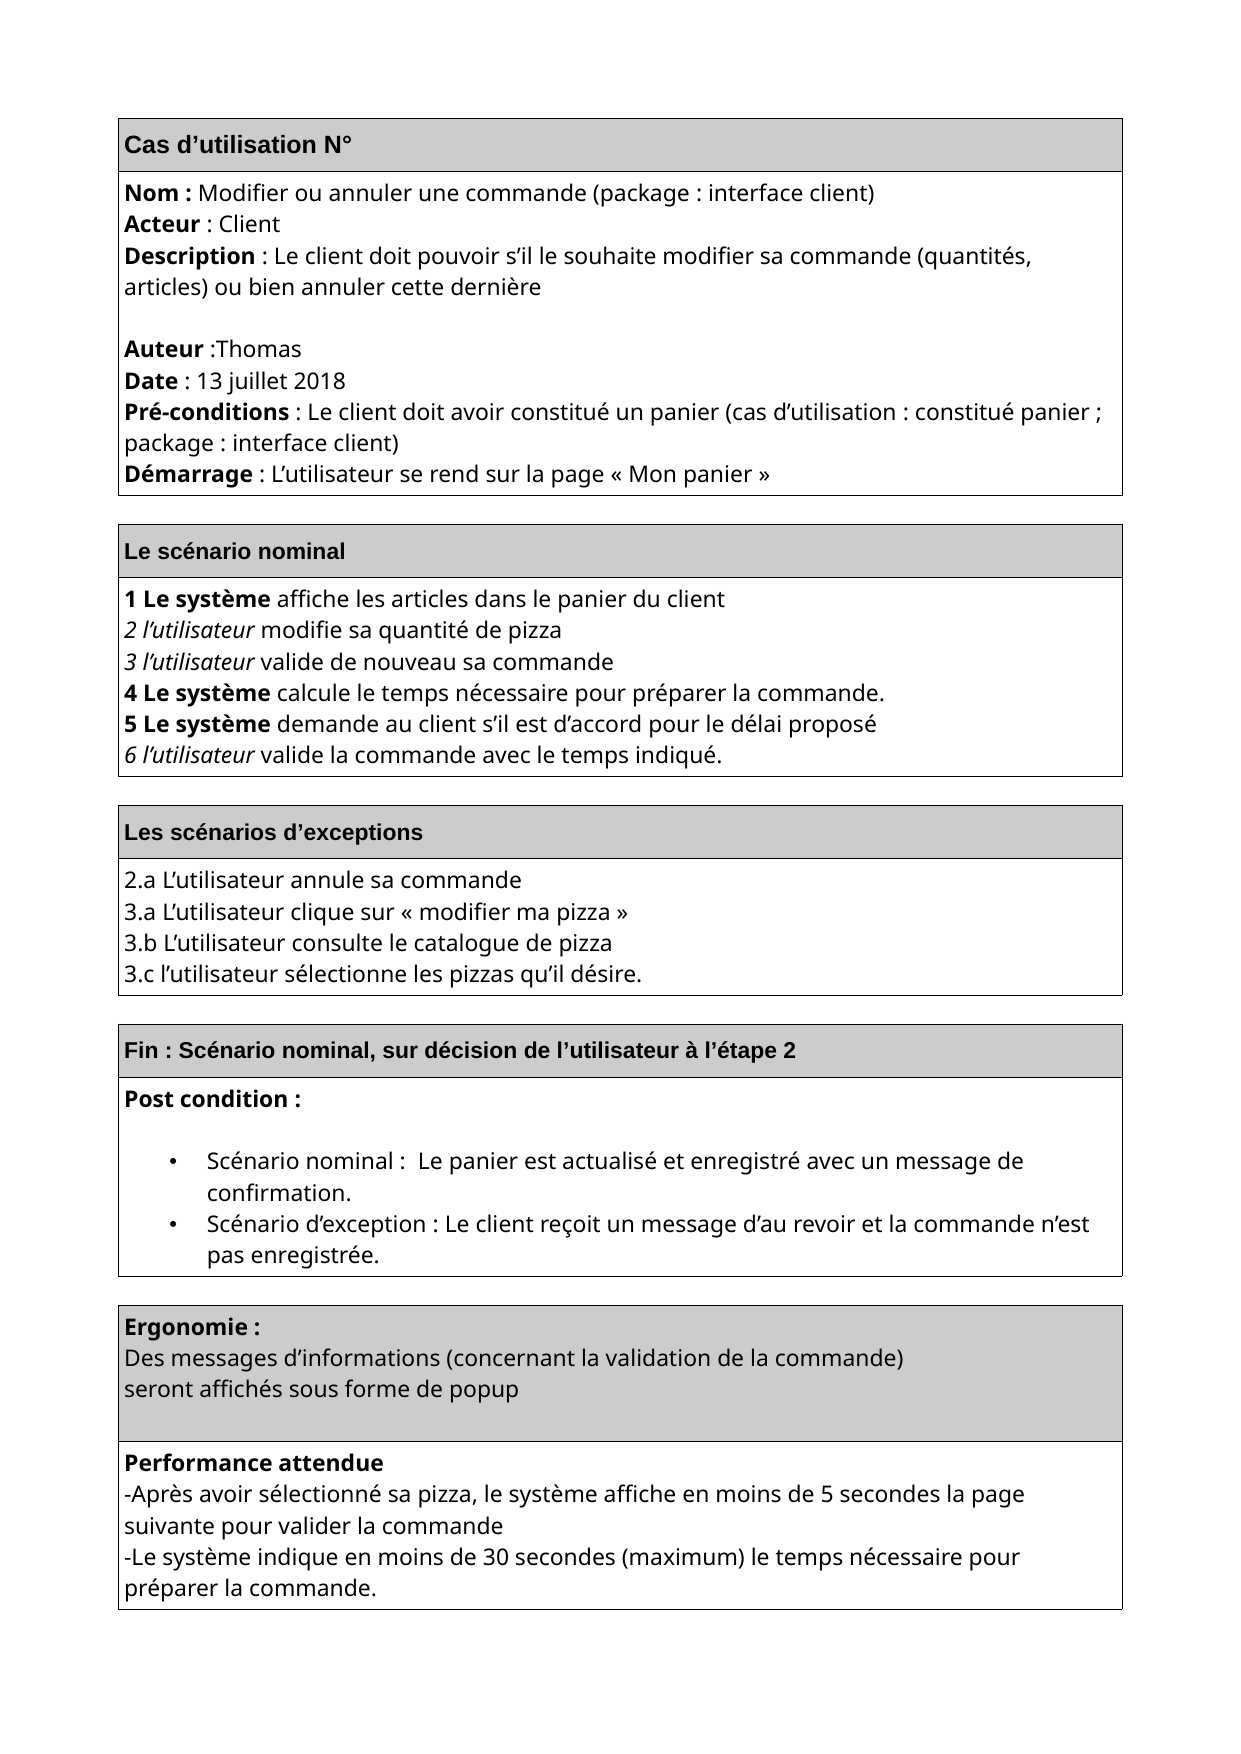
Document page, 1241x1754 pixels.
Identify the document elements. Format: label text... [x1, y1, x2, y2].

table_cell Performance attendue -Après avoir sélectionné sa pizza, le système affiche en moins de 5 secondes la page suivante pour valider la commande -Le système indique en moins de 30 secondes (maximum) le temps nécessaire pour préparer la commande. [119, 1442, 1122, 1609]
table_cell 1 Le système affiche les articles dans le panier du client 2 l’utilisateur modifie sa quantité de pizza 3 l’utilisateur valide de nouveau sa commande 4 Le système calcule le temps nécessaire pour préparer la commande. 5 Le système demande au client s’il est d’accord pour le délai proposé 6 l’utilisateur valide la commande avec le temps indiqué. [119, 578, 1122, 776]
table_header Ergonomie : Des messages d’informations (concernant la validation de la commande) seront affichés sous forme de popup [119, 1306, 1122, 1441]
table_cell Nom : Modifier ou annuler une commande (package : interface client) Acteur : Client Description : Le client doit pouvoir s’il le souhaite modifier sa commande (quantités, articles) ou bien annuler cette dernière Auteur :Thomas Date : 13 juillet 2018 Pré-conditions : Le client doit avoir constitué un panier (cas d’utilisation : constitué panier ; package : interface client) Démarrage : L’utilisateur se rend sur la page « Mon panier » [119, 172, 1122, 495]
table_header Fin : Scénario nominal, sur décision de l’utilisateur à l’étape 2 [119, 1025, 1122, 1077]
table_cell 2.a L’utilisateur annule sa commande 3.a L’utilisateur clique sur « modifier ma pizza » 3.b L’utilisateur consulte le catalogue de pizza 3.c l’utilisateur sélectionne les pizzas qu’il désire. [119, 859, 1122, 995]
table_header Les scénarios d’exceptions [119, 806, 1122, 858]
table_header Le scénario nominal [119, 525, 1122, 577]
table_cell Post condition : Scénario nominal : Le panier est actualisé et enregistré avec un message de confirmation. Scénario d’exception : Le client reçoit un message d’au revoir et la commande n’est pas enregistrée. [119, 1078, 1122, 1276]
table_header Cas d’utilisation N° [119, 119, 1122, 171]
